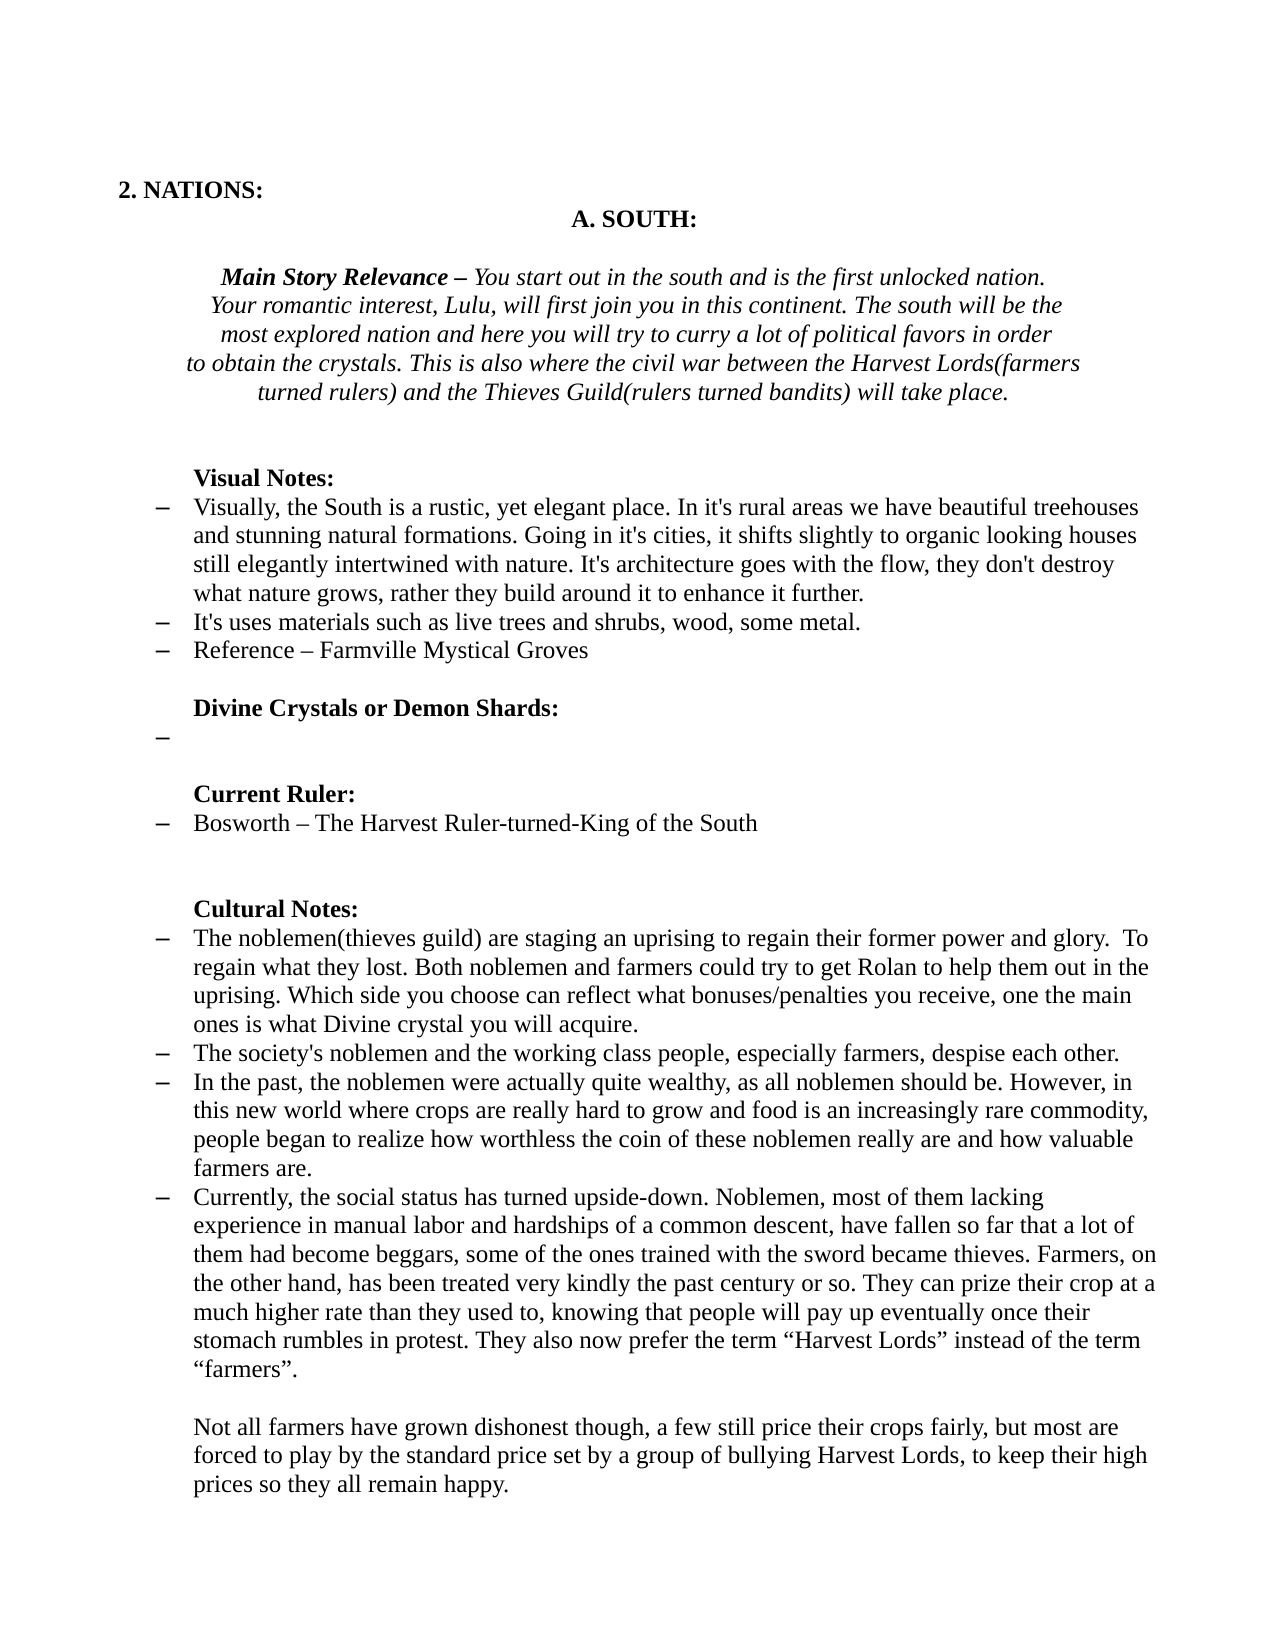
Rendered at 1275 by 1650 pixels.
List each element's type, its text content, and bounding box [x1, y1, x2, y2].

text turned rulers) and the Thieves Guild(rulers turned bandits) will take place. [118, 377, 1157, 406]
list Not all farmers have grown dishonest though, a few still price their crops fairly, but most are forced to play by the standard price set by a group of bullying Harvest Lords, to keep their high prices so they all remain happy. [156, 1412, 1157, 1498]
list Cultural Notes: [156, 894, 1157, 923]
list Bosworth – The Harvest Ruler-turned-King of the South [156, 808, 1157, 837]
text to obtain the crystals. This is also where the civil war between the Harvest Lords(farmers [118, 348, 1157, 377]
list Reference – Farmville Mystical Groves [156, 636, 1157, 664]
text most explored nation and here you will try to curry a lot of political favors in order [118, 319, 1157, 348]
list It's uses materials such as live trees and shrubs, wood, some metal. [156, 607, 1157, 636]
list Visually, the South is a rustic, yet elegant place. In it's rural areas we have beautiful treehouses and stunning natural formations. Going in it's cities, it shifts slightly to organic looking houses still elegantly intertwined with nature. It's architecture goes with the flow, they don't destroy what nature grows, rather they build around it to enhance it further. [156, 492, 1157, 607]
text 2. NATIONS: [118, 176, 1157, 204]
list The noblemen(thieves guild) are staging an uprising to regain their former power and glory. To regain what they lost. Both noblemen and farmers could try to get Rolan to help them out in the uprising. Which side you choose can reflect what bonuses/penalties you receive, one the main ones is what Divine crystal you will acquire. [156, 923, 1157, 1038]
list The society's noblemen and the working class people, especially farmers, despise each other. [156, 1038, 1157, 1067]
list Visual Notes: [156, 463, 1157, 492]
list Currently, the social status has turned upside-down. Noblemen, most of them lacking experience in manual labor and hardships of a common descent, have fallen so far that a lot of them had become beggars, some of the ones trained with the sword became thieves. Farmers, on the other hand, has been treated very kindly the past century or so. They can prize their crop at a much higher rate than they used to, knowing that people will pay up eventually once their stomach rumbles in protest. They also now prefer the term “Harvest Lords” instead of the term “farmers”. [156, 1182, 1157, 1383]
list Current Ruler: [156, 779, 1157, 808]
text A. SOUTH: [118, 204, 1157, 233]
text Your romantic interest, Lulu, will first join you in this continent. The south will be the [118, 291, 1157, 319]
list In the past, the noblemen were actually quite wealthy, as all noblemen should be. However, in this new world where crops are really hard to grow and food is an increasingly rare commodity, people began to realize how worthless the coin of these noblemen really are and how valuable farmers are. [156, 1067, 1157, 1182]
list Divine Crystals or Demon Shards: [156, 693, 1157, 722]
text Main Story Relevance – You start out in the south and is the first unlocked nation. [118, 262, 1157, 291]
